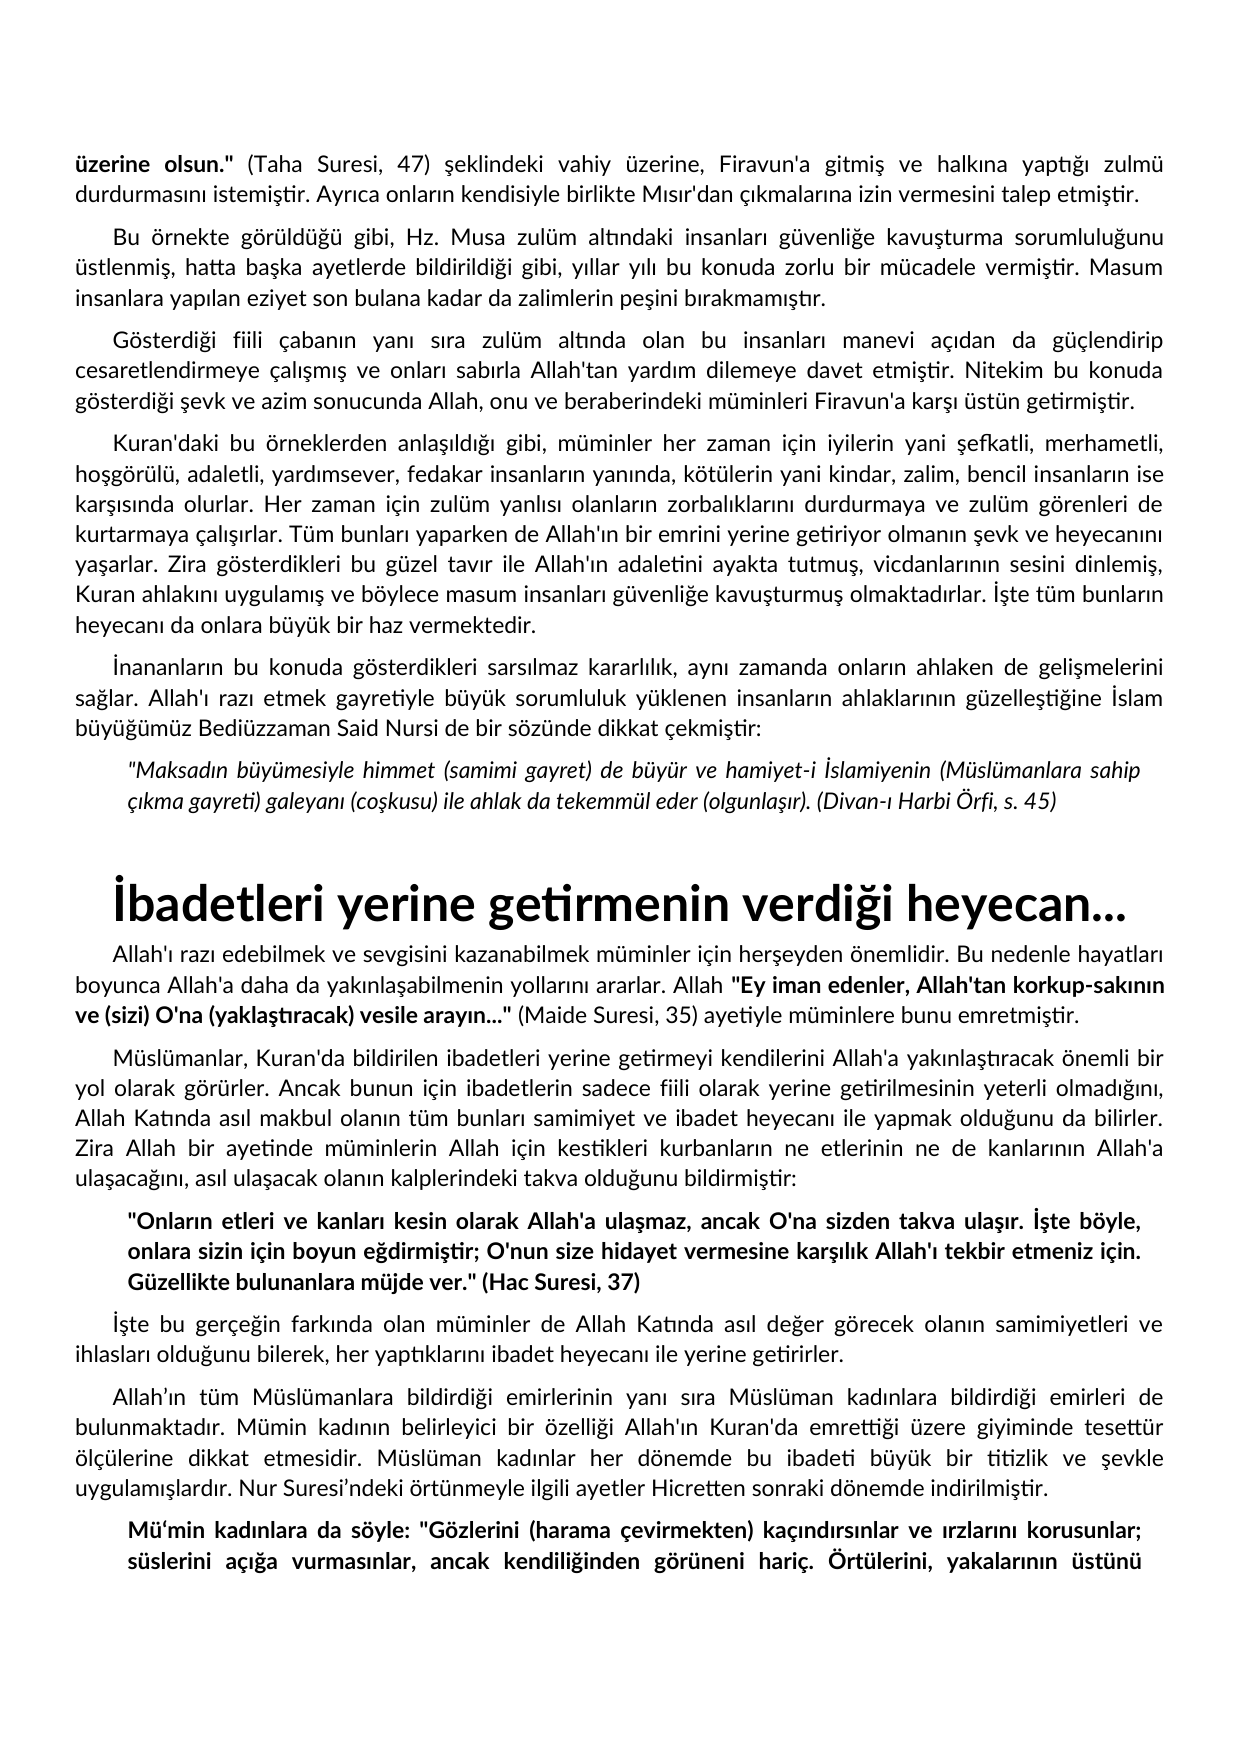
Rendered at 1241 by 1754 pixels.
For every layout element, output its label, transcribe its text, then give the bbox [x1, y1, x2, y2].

text "Onların etleri ve kanları kesin olarak Allah'a ulaşmaz, ancak O'na sizden takva ulaşır. İşte böyle, onlara sizin için boyun eğdirmiştir; O'nun size hidayet vermesine karşılık Allah'ı tekbir etmeniz için. Güzellikte bulunanlara müjde ver." (Hac Suresi, 37) [127, 1207, 1143, 1295]
text Müslümanlar, Kuran'da bildirilen ibadetleri yerine getirmeyi kendilerini Allah'a yakınlaştıracak önemli bir yol olarak görürler. Ancak bunun için ibadetlerin sadece fiili olarak yerine getirilmesinin yeterli olmadığını, Allah Katında asıl makbul olanın tüm bunları samimiyet ve ibadet heyecanı ile yapmak olduğunu da bilirler. Zira Allah bir ayetinde müminlerin Allah için kestikleri kurbanların ne etlerinin ne de kanlarının Allah'a ulaşacağını, asıl ulaşacak olanın kalplerindeki takva olduğunu bildirmiştir: [75, 1043, 1165, 1192]
text "Maksadın büyümesiyle himmet (samimi gayret) de büyür ve hamiyet-i İslamiyenin (Müslümanlara sahip çıkma gayreti) galeyanı (coşkusu) ile ahlak da tekemmül eder (olgunlaşır). (Divan-ı Harbi Örfi, s. 45) [127, 756, 1143, 814]
text İnananların bu konuda gösterdikleri sarsılmaz kararlılık, aynı zamanda onların ahlaken de gelişmelerini sağlar. Allah'ı razı etmek gayretiyle büyük sorumluluk yüklenen insanların ahlaklarının güzelleştiğine İslam büyüğümüz Bediüzzaman Said Nursi de bir sözünde dikkat çekmiştir: [75, 653, 1165, 741]
subtitle İbadetleri yerine getirmenin verdiği heyecan... [112, 872, 1165, 932]
text Allah’ın tüm Müslümanlara bildirdiği emirlerinin yanı sıra Müslüman kadınlara bildirdiği emirleri de bulunmaktadır. Mümin kadının belirleyici bir özelliği Allah'ın Kuran'da emrettiği üzere giyiminde tesettür ölçülerine dikkat etmesidir. Müslüman kadınlar her dönemde bu ibadeti büyük bir titizlik ve şevkle uygulamışlardır. Nur Suresi’ndeki örtünmeyle ilgili ayetler Hicretten sonraki dönemde indirilmiştir. [75, 1383, 1165, 1501]
text üzerine olsun." (Taha Suresi, 47) şeklindeki vahiy üzerine, Firavun'a gitmiş ve halkına yaptığı zulmü durdurmasını istemiştir. Ayrıca onların kendisiyle birlikte Mısır'dan çıkmalarına izin vermesini talep etmiştir. [75, 150, 1165, 208]
text Kuran'daki bu örneklerden anlaşıldığı gibi, müminler her zaman için iyilerin yani şefkatli, merhametli, hoşgörülü, adaletli, yardımsever, fedakar insanların yanında, kötülerin yani kindar, zalim, bencil insanların ise karşısında olurlar. Her zaman için zulüm yanlısı olanların zorbalıklarını durdurmaya ve zulüm görenleri de kurtarmaya çalışırlar. Tüm bunları yaparken de Allah'ın bir emrini yerine getiriyor olmanın şevk ve heyecanını yaşarlar. Zira gösterdikleri bu güzel tavır ile Allah'ın adaletini ayakta tutmuş, vicdanlarının sesini dinlemiş, Kuran ahlakını uygulamış ve böylece masum insanları güvenliğe kavuşturmuş olmaktadırlar. İşte tüm bunların heyecanı da onlara büyük bir haz vermektedir. [75, 429, 1165, 638]
text Bu örnekte görüldüğü gibi, Hz. Musa zulüm altındaki insanları güvenliğe kavuşturma sorumluluğunu üstlenmiş, hatta başka ayetlerde bildirildiği gibi, yıllar yılı bu konuda zorlu bir mücadele vermiştir. Masum insanlara yapılan eziyet son bulana kadar da zalimlerin peşini bırakmamıştır. [75, 223, 1165, 311]
text Mü‘min kadınlara da söyle: "Gözlerini (harama çevirmekten) kaçındırsınlar ve ırzlarını korusunlar; süslerini açığa vurmasınlar, ancak kendiliğinden görüneni hariç. Örtülerini, yakalarının üstünü [127, 1516, 1143, 1574]
text Gösterdiği fiili çabanın yanı sıra zulüm altında olan bu insanları manevi açıdan da güçlendirip cesaretlendirmeye çalışmış ve onları sabırla Allah'tan yardım dilemeye davet etmiştir. Nitekim bu konuda gösterdiği şevk ve azim sonucunda Allah, onu ve beraberindeki müminleri Firavun'a karşı üstün getirmiştir. [75, 326, 1165, 414]
text İşte bu gerçeğin farkında olan müminler de Allah Katında asıl değer görecek olanın samimiyetleri ve ihlasları olduğunu bilerek, her yaptıklarını ibadet heyecanı ile yerine getirirler. [75, 1310, 1165, 1368]
text Allah'ı razı edebilmek ve sevgisini kazanabilmek müminler için herşeyden önemlidir. Bu nedenle hayatları boyunca Allah'a daha da yakınlaşabilmenin yollarını ararlar. Allah "Ey iman edenler, Allah'tan korkup-sakının ve (sizi) O'na (yaklaştıracak) vesile arayın..." (Maide Suresi, 35) ayetiyle müminlere bunu emretmiştir. [75, 940, 1165, 1028]
